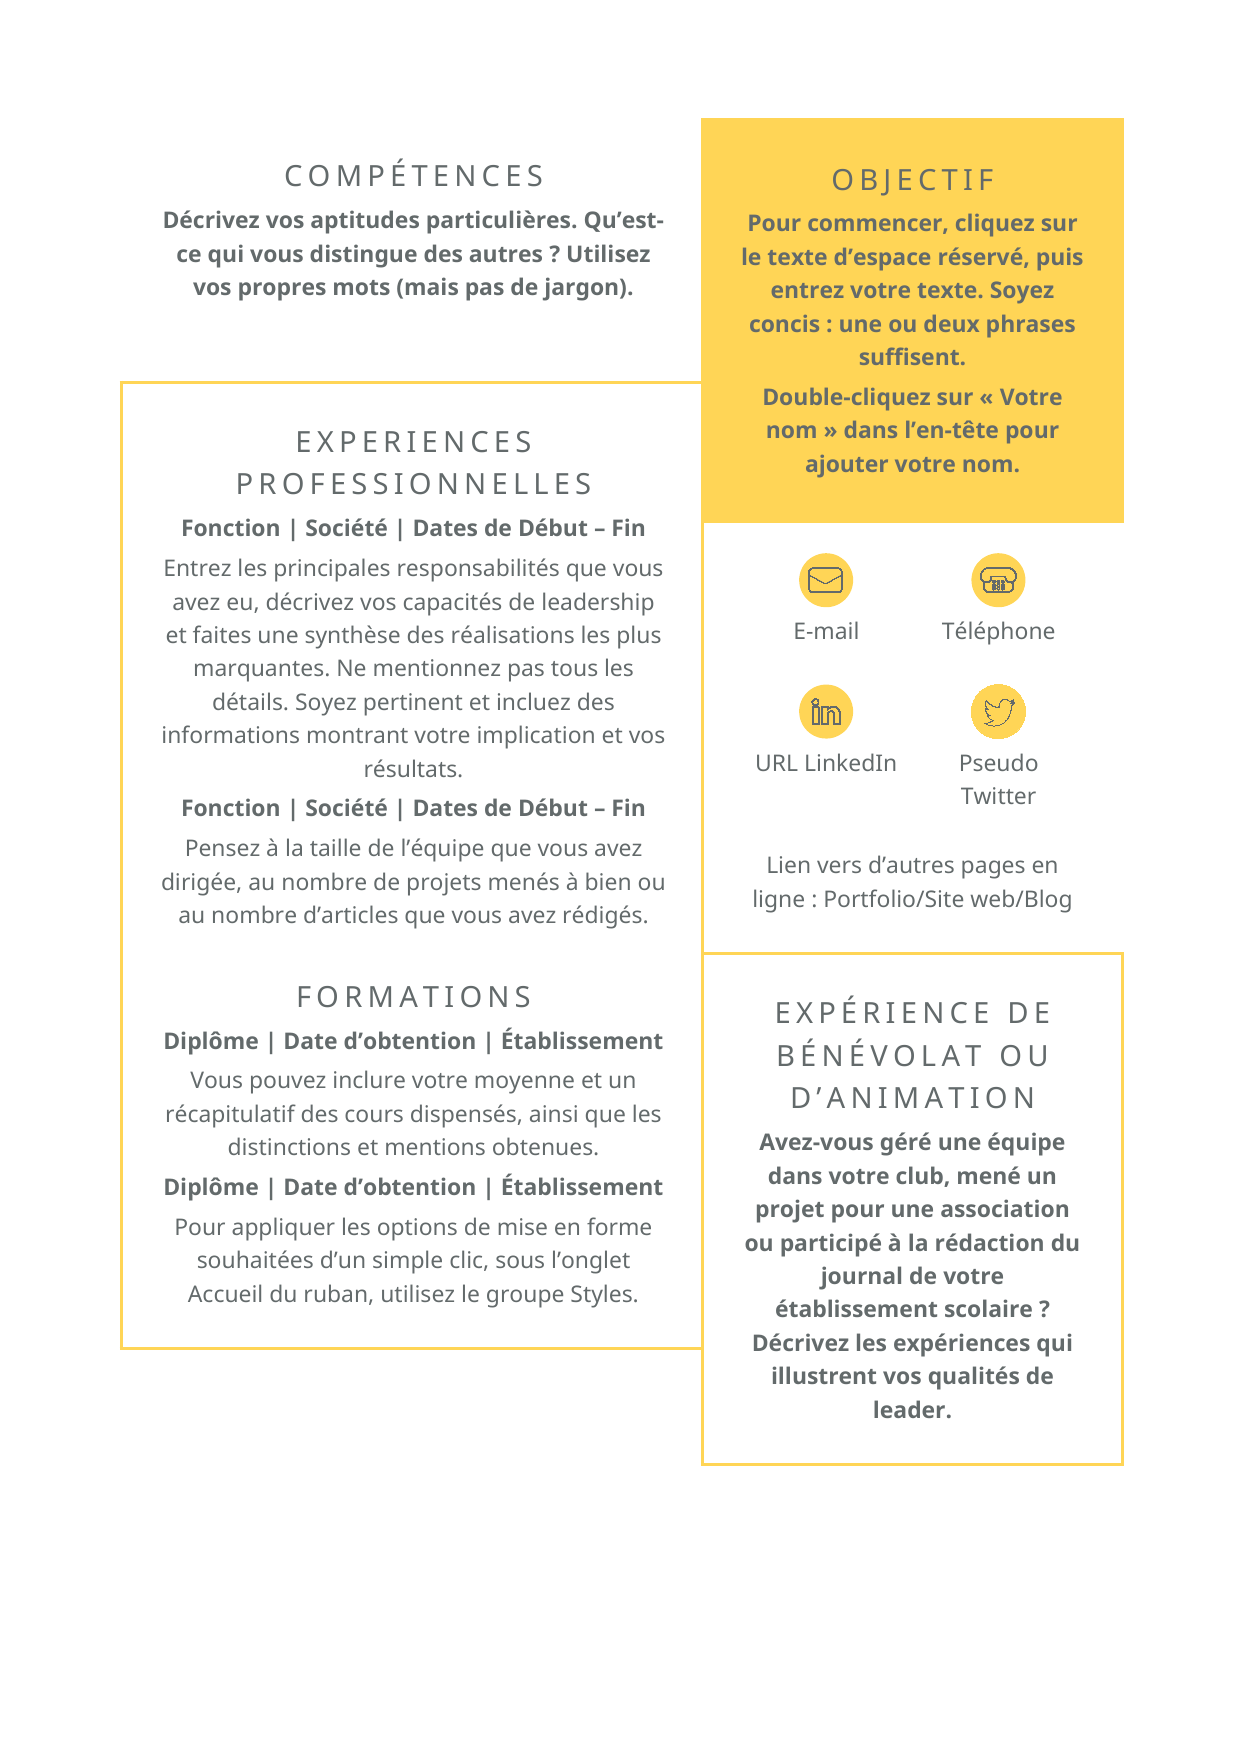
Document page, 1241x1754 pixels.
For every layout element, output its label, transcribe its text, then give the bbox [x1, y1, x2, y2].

table_header [118, 118, 701, 1466]
table_cell Expérience de bénévolat ou d’animation Avez-vous géré une équipe dans votre club, mené un projet pour une association ou participé à la rédaction du journal de votre établissement scolaire ? Décrivez les expériences qui illustrent vos qualités de leader. [704, 955, 1121, 1463]
table_cell E-mail [740, 615, 912, 654]
table_cell Pseudo Twitter [912, 747, 1084, 849]
table_cell EXPERIENCES PROFESSIONNELLES Fonction | Société | Dates de Début – Fin Entrez les principales responsabilités que vous avez eu, décrivez vos capacités de leadership et faites une synthèse des réalisations les plus marquantes. Ne mentionnez pas tous les détails. Soyez pertinent et incluez des informations montrant votre implication et vos résultats. Fonction | Société | Dates de Début – Fin Pensez à la taille de l’équipe que vous avez dirigée, au nombre de projets menés à bien ou au nombre d’articles que vous avez rédigés. FORMATIONS Diplôme | Date d’obtention | Établissement Vous pouvez inclure votre moyenne et un récapitulatif des cours dispensés, ainsi que les distinctions et mentions obtenues. Diplôme | Date d’obtention | Établissement Pour appliquer les options de mise en forme souhaitées d’un simple clic, sous l’onglet Accueil du ruban, utilisez le groupe Styles. [123, 384, 701, 1347]
table_header [740, 523, 912, 615]
table_cell Téléphone [912, 615, 1084, 654]
table_cell [740, 655, 912, 747]
table_cell Lien vers d’autres pages en ligne : Portfolio/Site web/Blog [704, 523, 1122, 952]
table_header Compétences Décrivez vos aptitudes particulières. Qu’est-ce qui vous distingue des autres ? Utilisez vos propres mots (mais pas de jargon). [121, 118, 701, 381]
table_cell URL LinkedIn [740, 747, 912, 849]
table_header Objectif Pour commencer, cliquez sur le texte d’espace réservé, puis entrez votre texte. Soyez concis : une ou deux phrases suffisent. Double-cliquez sur « Votre nom » dans l’en-tête pour ajouter votre nom. [704, 121, 1121, 520]
table_header [912, 523, 1084, 615]
table_cell [912, 655, 1084, 747]
